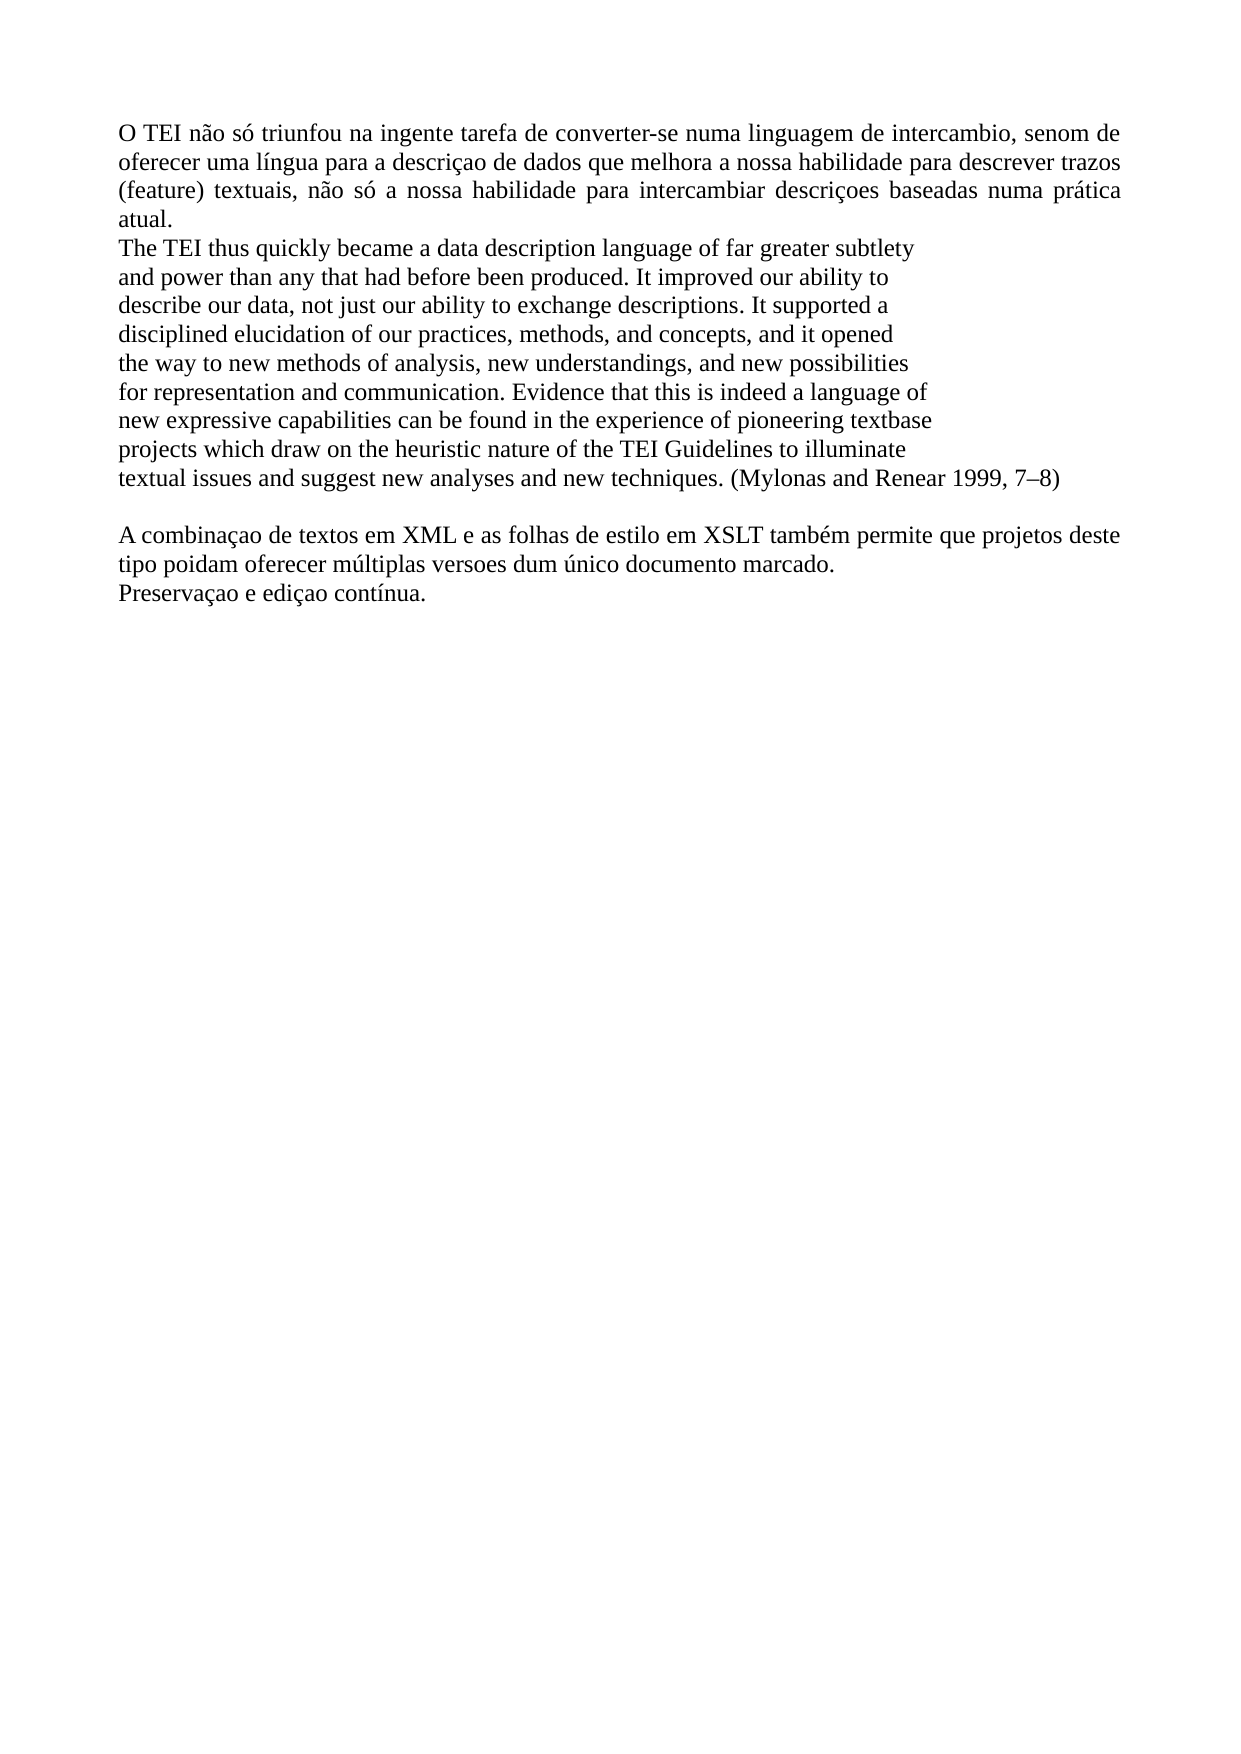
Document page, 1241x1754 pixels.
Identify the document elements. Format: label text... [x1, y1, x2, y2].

text for representation and communication. Evidence that this is indeed a language of [118, 377, 1122, 406]
text The TEI thus quickly became a data description language of far greater subtlety [118, 233, 1122, 262]
text new expressive capabilities can be found in the experience of pioneering textbase [118, 406, 1122, 434]
text textual issues and suggest new analyses and new techniques. (Mylonas and Renear 1999, 7–8) [118, 463, 1122, 492]
text describe our data, not just our ability to exchange descriptions. It supported a [118, 291, 1122, 319]
text A combinaçao de textos em XML e as folhas de estilo em XSLT também permite que projetos deste tipo poidam oferecer múltiplas versoes dum único documento marcado. [118, 521, 1122, 578]
text projects which draw on the heuristic nature of the TEI Guidelines to illuminate [118, 434, 1122, 463]
text the way to new methods of analysis, new understandings, and new possibilities [118, 348, 1122, 377]
text O TEI não só triunfou na ingente tarefa de converter-se numa linguagem de intercambio, senom de oferecer uma língua para a descriçao de dados que melhora a nossa habilidade para descrever trazos (feature) textuais, não só a nossa habilidade para intercambiar descriçoes baseadas numa prática atual. [118, 118, 1122, 233]
text Preservaçao e ediçao contínua. [118, 578, 1122, 607]
text and power than any that had before been produced. It improved our ability to [118, 262, 1122, 291]
text disciplined elucidation of our practices, methods, and concepts, and it opened [118, 319, 1122, 348]
